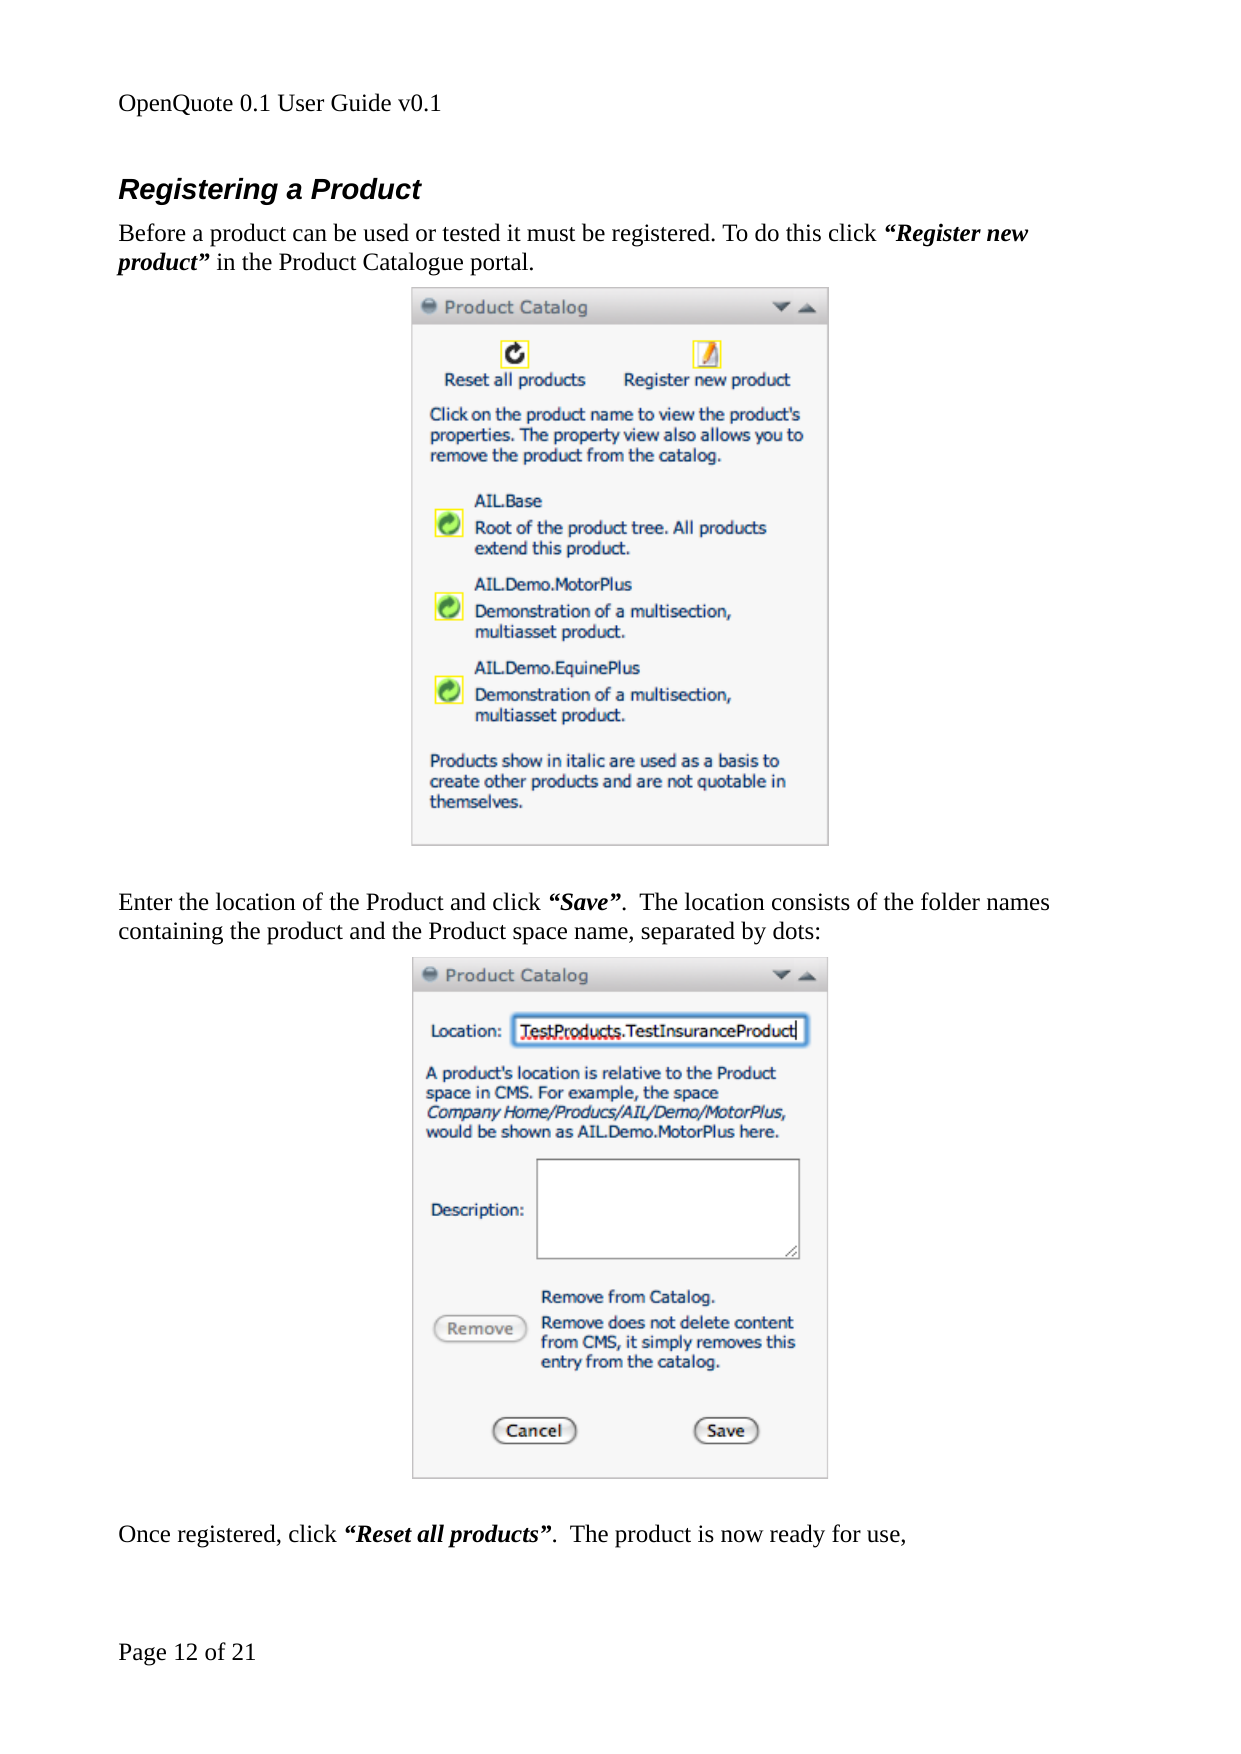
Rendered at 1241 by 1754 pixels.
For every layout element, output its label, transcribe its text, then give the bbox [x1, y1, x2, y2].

text Enter the location of the Product and click “Save”. The location consists of the folder names containing the product and the Product space name, separated by dots: [118, 887, 1122, 944]
picture [412, 957, 829, 1479]
subtitle Registering a Product [118, 172, 1122, 205]
picture [411, 287, 829, 846]
text Once registered, click “Reset all products”. The product is now ready for use, [118, 1519, 1122, 1548]
text Before a product can be used or tested it must be registered. To do this click “Register new product” in the Product Catalogue portal. [118, 218, 1122, 275]
